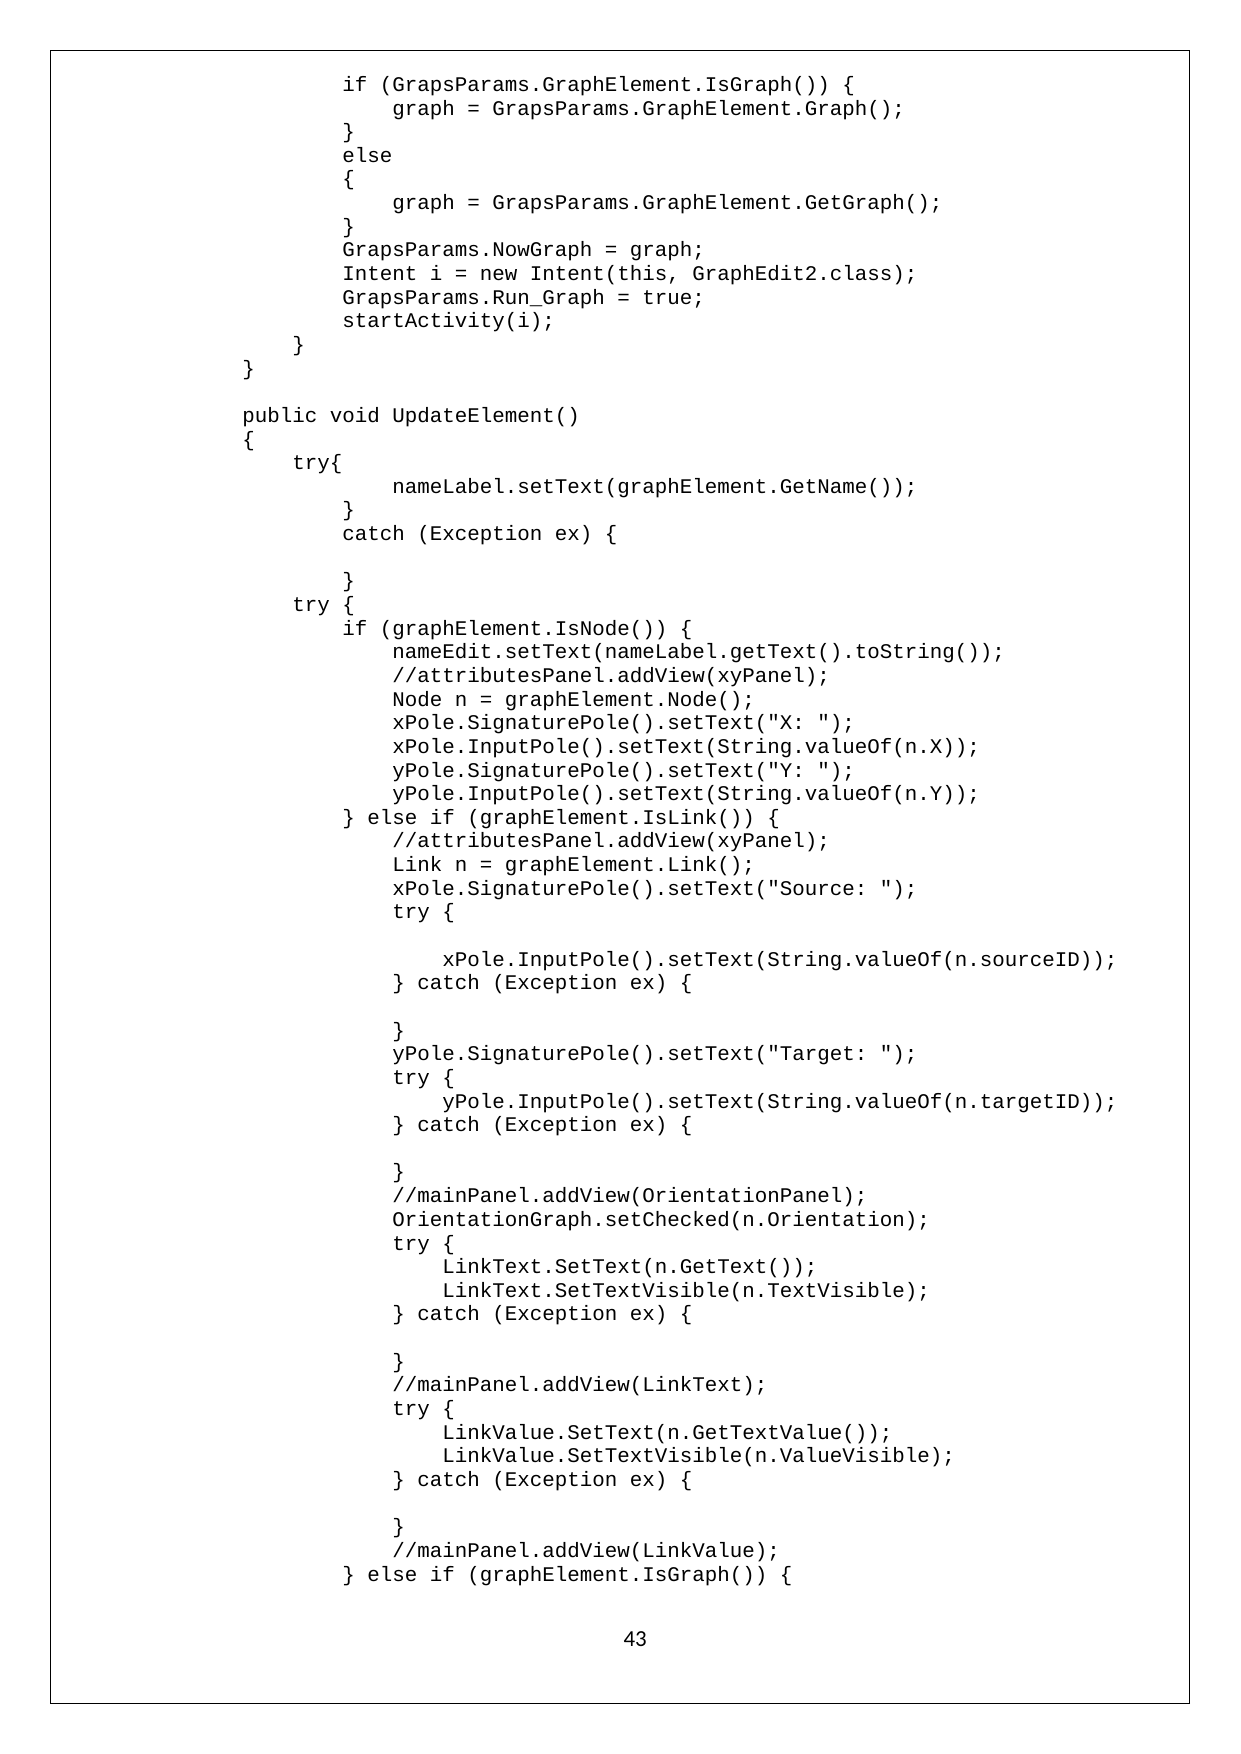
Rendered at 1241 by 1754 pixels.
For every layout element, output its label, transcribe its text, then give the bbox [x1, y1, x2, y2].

text xPole.SignaturePole().setText("X: "); [118, 712, 1152, 736]
text { [118, 168, 1152, 192]
text public void UpdateElement() [118, 405, 1152, 428]
text try { [118, 1067, 1152, 1091]
text nameLabel.setText(graphElement.GetName()); [118, 476, 1152, 499]
text //mainPanel.addView(OrientationPanel); [118, 1185, 1152, 1209]
text OrientationGraph.setChecked(n.Orientation); [118, 1209, 1152, 1232]
text yPole.SignaturePole().setText("Target: "); [118, 1043, 1152, 1067]
text try { [118, 1398, 1152, 1422]
text graph = GrapsParams.GraphElement.Graph(); [118, 97, 1152, 121]
text } [118, 499, 1152, 523]
text try{ [118, 452, 1152, 476]
text } [118, 1351, 1152, 1374]
text } catch (Exception ex) { [118, 1303, 1152, 1327]
text nameEdit.setText(nameLabel.getText().toString()); [118, 641, 1152, 665]
text } [118, 1162, 1152, 1185]
text startActivity(i); [118, 310, 1152, 334]
text xPole.InputPole().setText(String.valueOf(n.X)); [118, 736, 1152, 759]
text } [118, 570, 1152, 594]
text LinkValue.SetText(n.GetTextValue()); [118, 1422, 1152, 1445]
text Node n = graphElement.Node(); [118, 689, 1152, 712]
text } [118, 1020, 1152, 1043]
text yPole.SignaturePole().setText("Y: "); [118, 759, 1152, 783]
text if (graphElement.IsNode()) { [118, 618, 1152, 641]
text } [118, 358, 1152, 381]
text } [118, 1516, 1152, 1540]
text //attributesPanel.addView(xyPanel); [118, 665, 1152, 689]
text LinkText.SetText(n.GetText()); [118, 1256, 1152, 1280]
text } else if (graphElement.IsGraph()) { [118, 1563, 1152, 1587]
text LinkText.SetTextVisible(n.TextVisible); [118, 1280, 1152, 1303]
text } catch (Exception ex) { [118, 972, 1152, 996]
text } [118, 216, 1152, 239]
text try { [118, 594, 1152, 618]
text Link n = graphElement.Link(); [118, 854, 1152, 878]
text } [118, 121, 1152, 145]
text //mainPanel.addView(LinkText); [118, 1374, 1152, 1398]
text graph = GrapsParams.GraphElement.GetGraph(); [118, 192, 1152, 216]
text else [118, 145, 1152, 168]
text try { [118, 1232, 1152, 1256]
text GrapsParams.Run_Graph = true; [118, 287, 1152, 310]
text Intent i = new Intent(this, GraphEdit2.class); [118, 263, 1152, 287]
text } catch (Exception ex) { [118, 1114, 1152, 1138]
text yPole.InputPole().setText(String.valueOf(n.targetID)); [118, 1091, 1152, 1114]
text GrapsParams.NowGraph = graph; [118, 239, 1152, 263]
text catch (Exception ex) { [118, 523, 1152, 547]
text xPole.SignaturePole().setText("Source: "); [118, 878, 1152, 901]
text yPole.InputPole().setText(String.valueOf(n.Y)); [118, 783, 1152, 807]
text //attributesPanel.addView(xyPanel); [118, 831, 1152, 854]
text try { [118, 901, 1152, 925]
text if (GrapsParams.GraphElement.IsGraph()) { [118, 74, 1152, 97]
text xPole.InputPole().setText(String.valueOf(n.sourceID)); [118, 949, 1152, 972]
text { [118, 428, 1152, 452]
text LinkValue.SetTextVisible(n.ValueVisible); [118, 1445, 1152, 1469]
text } [118, 334, 1152, 358]
text //mainPanel.addView(LinkValue); [118, 1540, 1152, 1563]
text } catch (Exception ex) { [118, 1469, 1152, 1493]
text } else if (graphElement.IsLink()) { [118, 807, 1152, 831]
